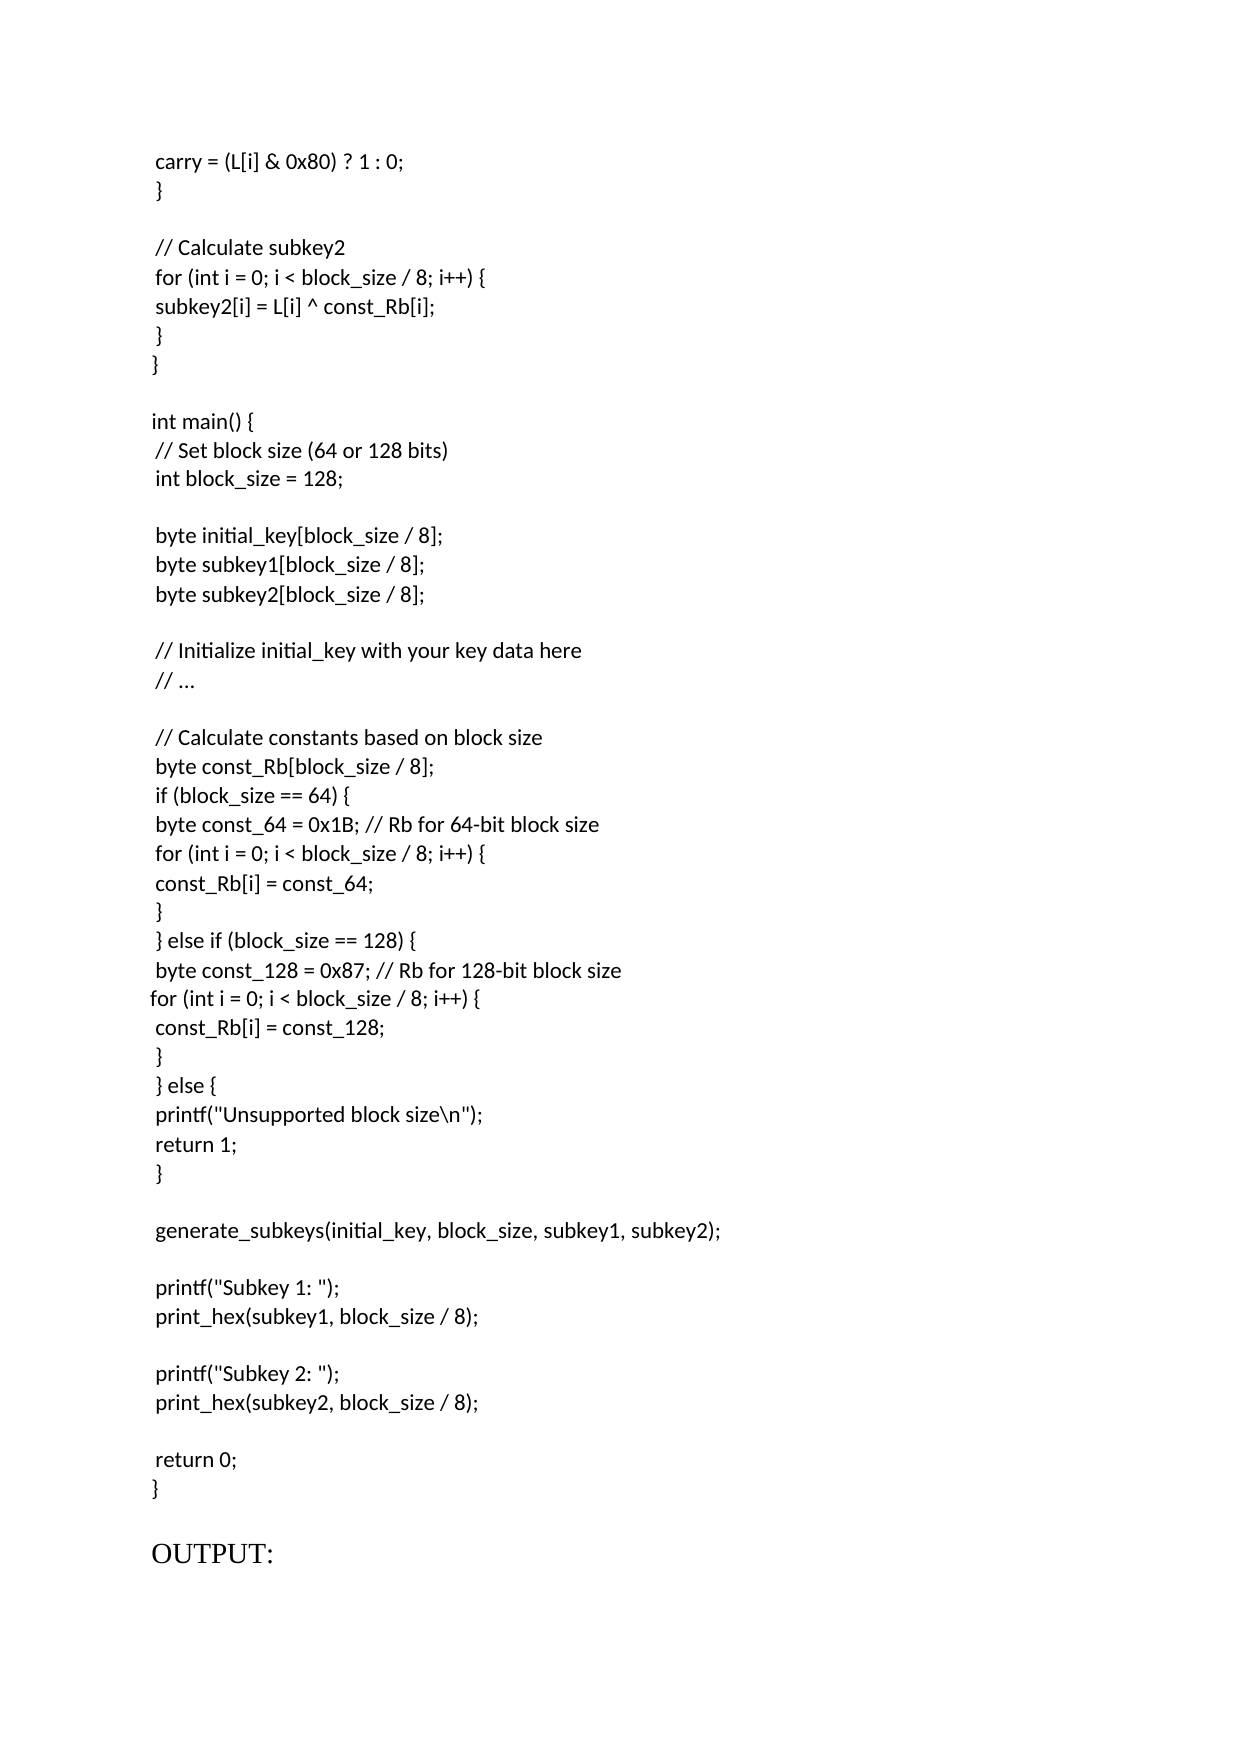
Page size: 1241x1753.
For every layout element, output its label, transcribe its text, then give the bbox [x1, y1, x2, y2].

text if (block_size == 64) { [150, 781, 1097, 809]
text } [150, 321, 1097, 349]
text carry = (L[i] & 0x80) ? 1 : 0; [150, 147, 1097, 175]
text byte const_Rb[block_size / 8]; [150, 752, 1097, 780]
text } [150, 1042, 1097, 1070]
text } [150, 897, 1097, 926]
text } [150, 1159, 1097, 1187]
text } [151, 1474, 1097, 1502]
text for (int i = 0; i < block_size / 8; i++) { [150, 839, 1097, 867]
text } [151, 350, 1097, 378]
text printf("Subkey 2: "); [150, 1359, 1097, 1387]
text OUTPUT: [151, 1536, 1097, 1569]
text // ... [150, 666, 1097, 694]
text int main() { [151, 407, 1097, 435]
text byte initial_key[block_size / 8]; [150, 521, 1097, 549]
text } else { [150, 1071, 1097, 1099]
text byte subkey2[block_size / 8]; [150, 580, 1097, 608]
text int block_size = 128; [150, 464, 1097, 492]
text printf("Subkey 1: "); [150, 1273, 1097, 1301]
text byte subkey1[block_size / 8]; [150, 551, 1097, 578]
text const_Rb[i] = const_128; [150, 1013, 1097, 1041]
text } [150, 176, 1097, 204]
text // Set block size (64 or 128 bits) [150, 436, 1097, 464]
text for (int i = 0; i < block_size / 8; i++) { [150, 263, 1097, 291]
text return 0; [150, 1445, 1097, 1473]
text byte const_64 = 0x1B; // Rb for 64-bit block size [150, 810, 1097, 838]
text // Calculate subkey2 [150, 233, 1097, 262]
text return 1; [150, 1130, 1097, 1158]
text generate_subkeys(initial_key, block_size, subkey1, subkey2); [150, 1216, 1097, 1244]
text print_hex(subkey2, block_size / 8); [150, 1388, 1097, 1416]
text } else if (block_size == 128) { [150, 927, 1097, 955]
text print_hex(subkey1, block_size / 8); [150, 1302, 1097, 1330]
text byte const_128 = 0x87; // Rb for 128-bit block size for (int i = 0; i < block_size / 8; i++) { [150, 956, 658, 1012]
text subkey2[i] = L[i] ^ const_Rb[i]; [150, 292, 1097, 320]
text // Initialize initial_key with your key data here [150, 637, 1097, 664]
text // Calculate constants based on block size [150, 723, 1097, 751]
text const_Rb[i] = const_64; [150, 869, 1097, 897]
text printf("Unsupported block size\n"); [150, 1101, 1097, 1129]
